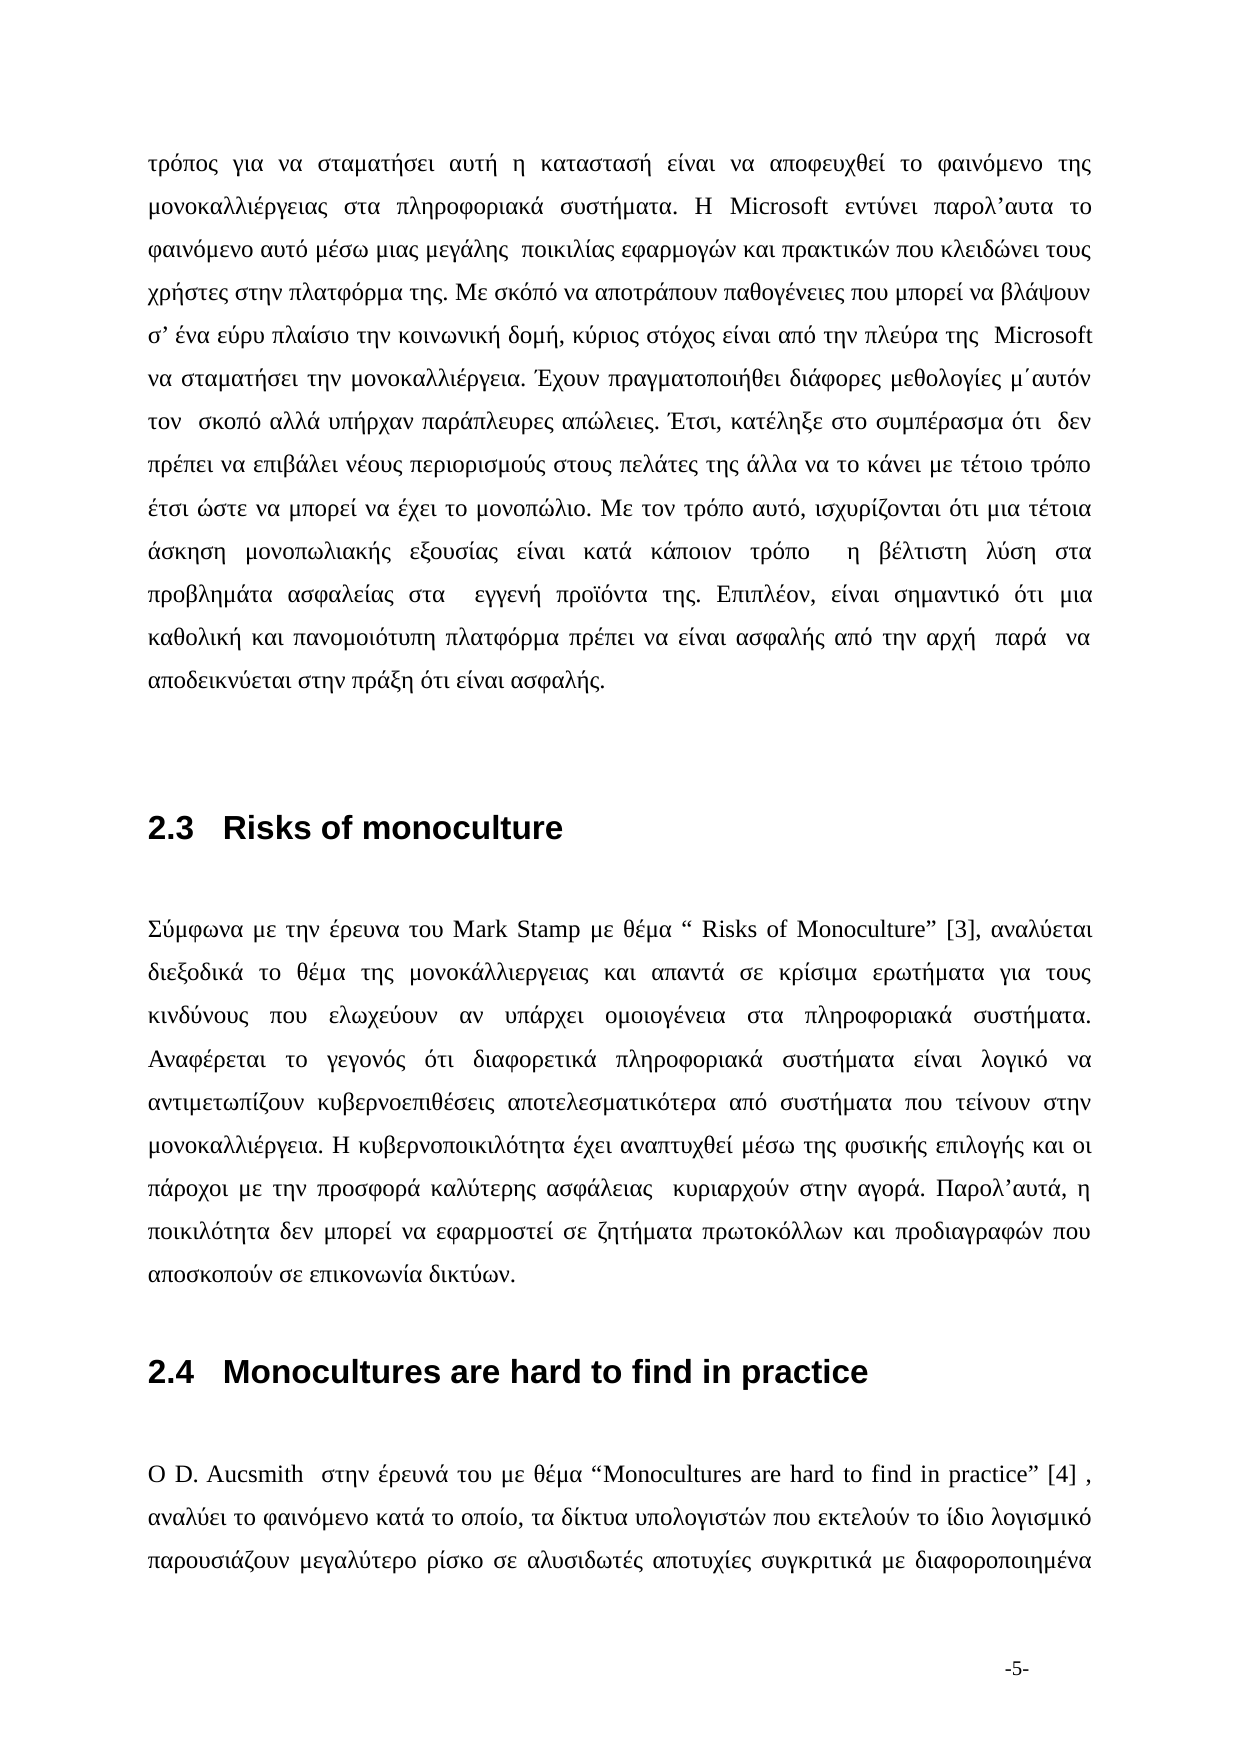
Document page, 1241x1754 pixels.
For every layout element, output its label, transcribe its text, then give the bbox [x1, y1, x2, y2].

subtitle Monocultures are hard to find in practice [148, 1352, 1092, 1391]
text Σύμφωνα με την έρευνα του Μark Stamp με θέμα “ Risks of Monoculture” [3], αναλύεται διεξοδικά το θέμα της μονοκάλλιεργειας και απαντά σε κρίσιμα ερωτήματα για τους κινδύνους που ελωχεύουν αν υπάρχει ομοιογένεια στα πληροφοριακά συστήματα. Αναφέρεται το γεγονός ότι διαφορετικά πληροφοριακά συστήματα είναι λογικό να αντιμετωπίζουν κυβερνοεπιθέσεις αποτελεσματικότερα από συστήματα που τείνουν στην μονοκαλλιέργεια. Η κυβερνοποικιλότητα έχει αναπτυχθεί μέσω της φυσικής επιλογής και οι πάροχοι με την προσφορά καλύτερης ασφάλειας κυριαρχούν στην αγορά. Παρολ’αυτά, η ποικιλότητα δεν μπορεί να εφαρμοστεί σε ζητήματα πρωτοκόλλων και προδιαγραφών που αποσκοπούν σε επικονωνία δικτύων. [148, 914, 1092, 1288]
text Ο D. Aucsmith στην έρευνά του με θέμα “Monocultures are hard to find in practice” [4] , αναλύει το φαινόμενο κατά το οποίο, τα δίκτυα υπολογιστών που εκτελούν το ίδιο λογισμικό παρουσιάζουν μεγαλύτερο ρίσκο σε αλυσιδωτές αποτυχίες συγκριτικά με διαφοροποιημένα [148, 1459, 1092, 1574]
text τρόπος για να σταματήσει αυτή η καταστασή είναι να αποφευχθεί το φαινόμενο της μονοκαλλιέργειας στα πληροφοριακά συστήματα. Η Microsoft εντύνει παρολ’αυτα το φαινόμενο αυτό μέσω μιας μεγάλης ποικιλίας εφαρμογών και πρακτικών που κλειδώνει τους χρήστες στην πλατφόρμα της. Με σκόπό να αποτράπουν παθογένειες που μπορεί να βλάψουν σ’ ένα εύρυ πλαίσιο την κοινωνική δομή, κύριος στόχος είναι από την πλεύρα της Microsoft να σταματήσει την μονοκαλλιέργεια. Έχουν πραγματοποιήθει διάφορες μεθολογίες μ΄αυτόν τον σκοπό αλλά υπήρχαν παράπλευρες απώλειες. Έτσι, κατέληξε στο συμπέρασμα ότι δεν πρέπει να επιβάλει νέους περιορισμούς στους πελάτες της άλλα να το κάνει με τέτοιο τρόπο έτσι ώστε να μπορεί να έχει το μονοπώλιο. Με τον τρόπο αυτό, ισχυρίζονται ότι μια τέτοια άσκηση μονοπωλιακής εξουσίας είναι κατά κάποιον τρόπο η βέλτιστη λύση στα προβλημάτα ασφαλείας στα εγγενή προϊόντα της. Επιπλέον, είναι σημαντικό ότι μια καθολική και πανομοιότυπη πλατφόρμα πρέπει να είναι ασφαλής από την αρχή παρά να αποδεικνύεται στην πράξη ότι είναι ασφαλής. [148, 148, 1092, 694]
subtitle Risks of monoculture [148, 808, 1092, 846]
